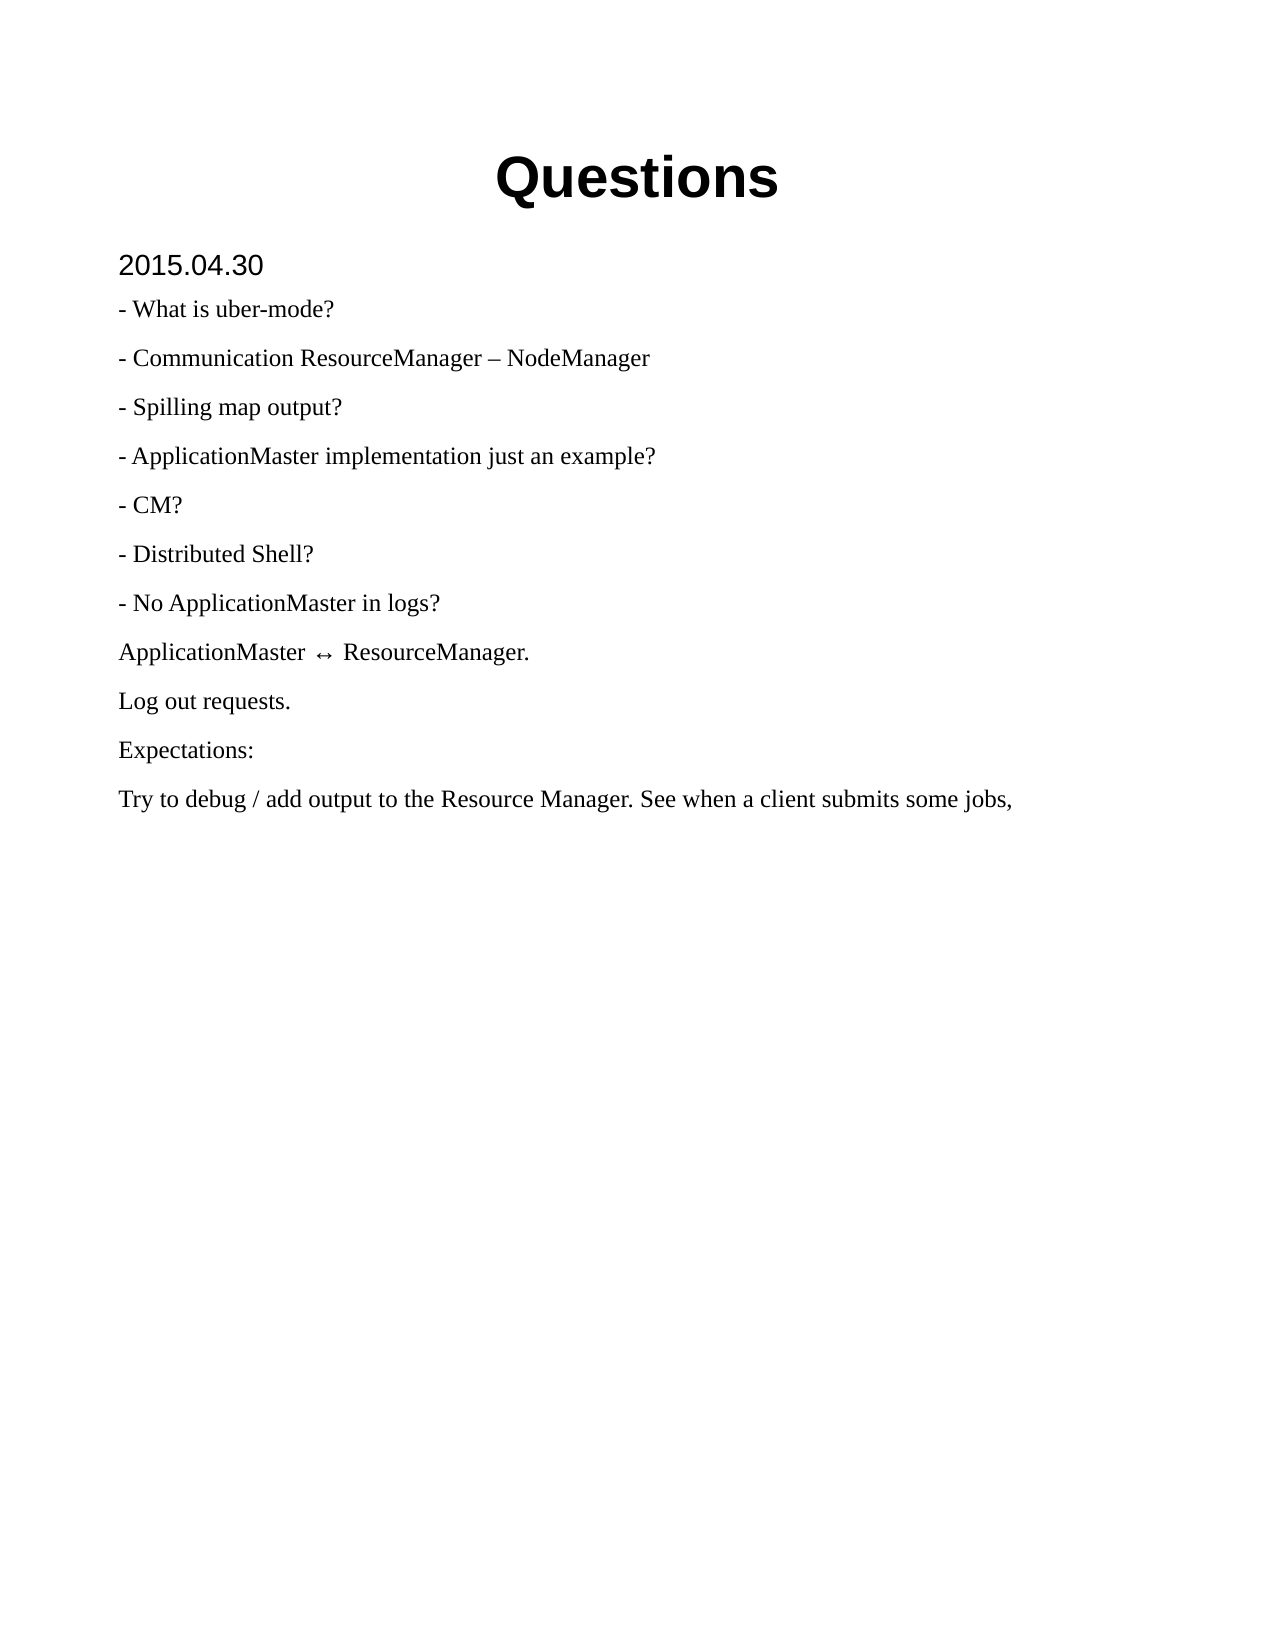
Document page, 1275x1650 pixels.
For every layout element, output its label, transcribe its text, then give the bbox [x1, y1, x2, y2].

text ApplicationMaster ↔ ResourceManager. [118, 637, 1157, 666]
subtitle 2015.04.30 [118, 248, 1157, 281]
text - No ApplicationMaster in logs? [118, 588, 1157, 617]
text - CM? [118, 490, 1157, 519]
text Try to debug / add output to the Resource Manager. See when a client submits some jobs, [118, 784, 1157, 813]
title Questions [118, 143, 1157, 210]
text - Communication ResourceManager – NodeManager [118, 343, 1157, 372]
text - Spilling map output? [118, 392, 1157, 421]
text - Distributed Shell? [118, 539, 1157, 568]
text Log out requests. [118, 686, 1157, 715]
text - ApplicationMaster implementation just an example? [118, 441, 1157, 470]
text - What is uber-mode? [118, 294, 1157, 322]
text Expectations: [118, 735, 1157, 764]
